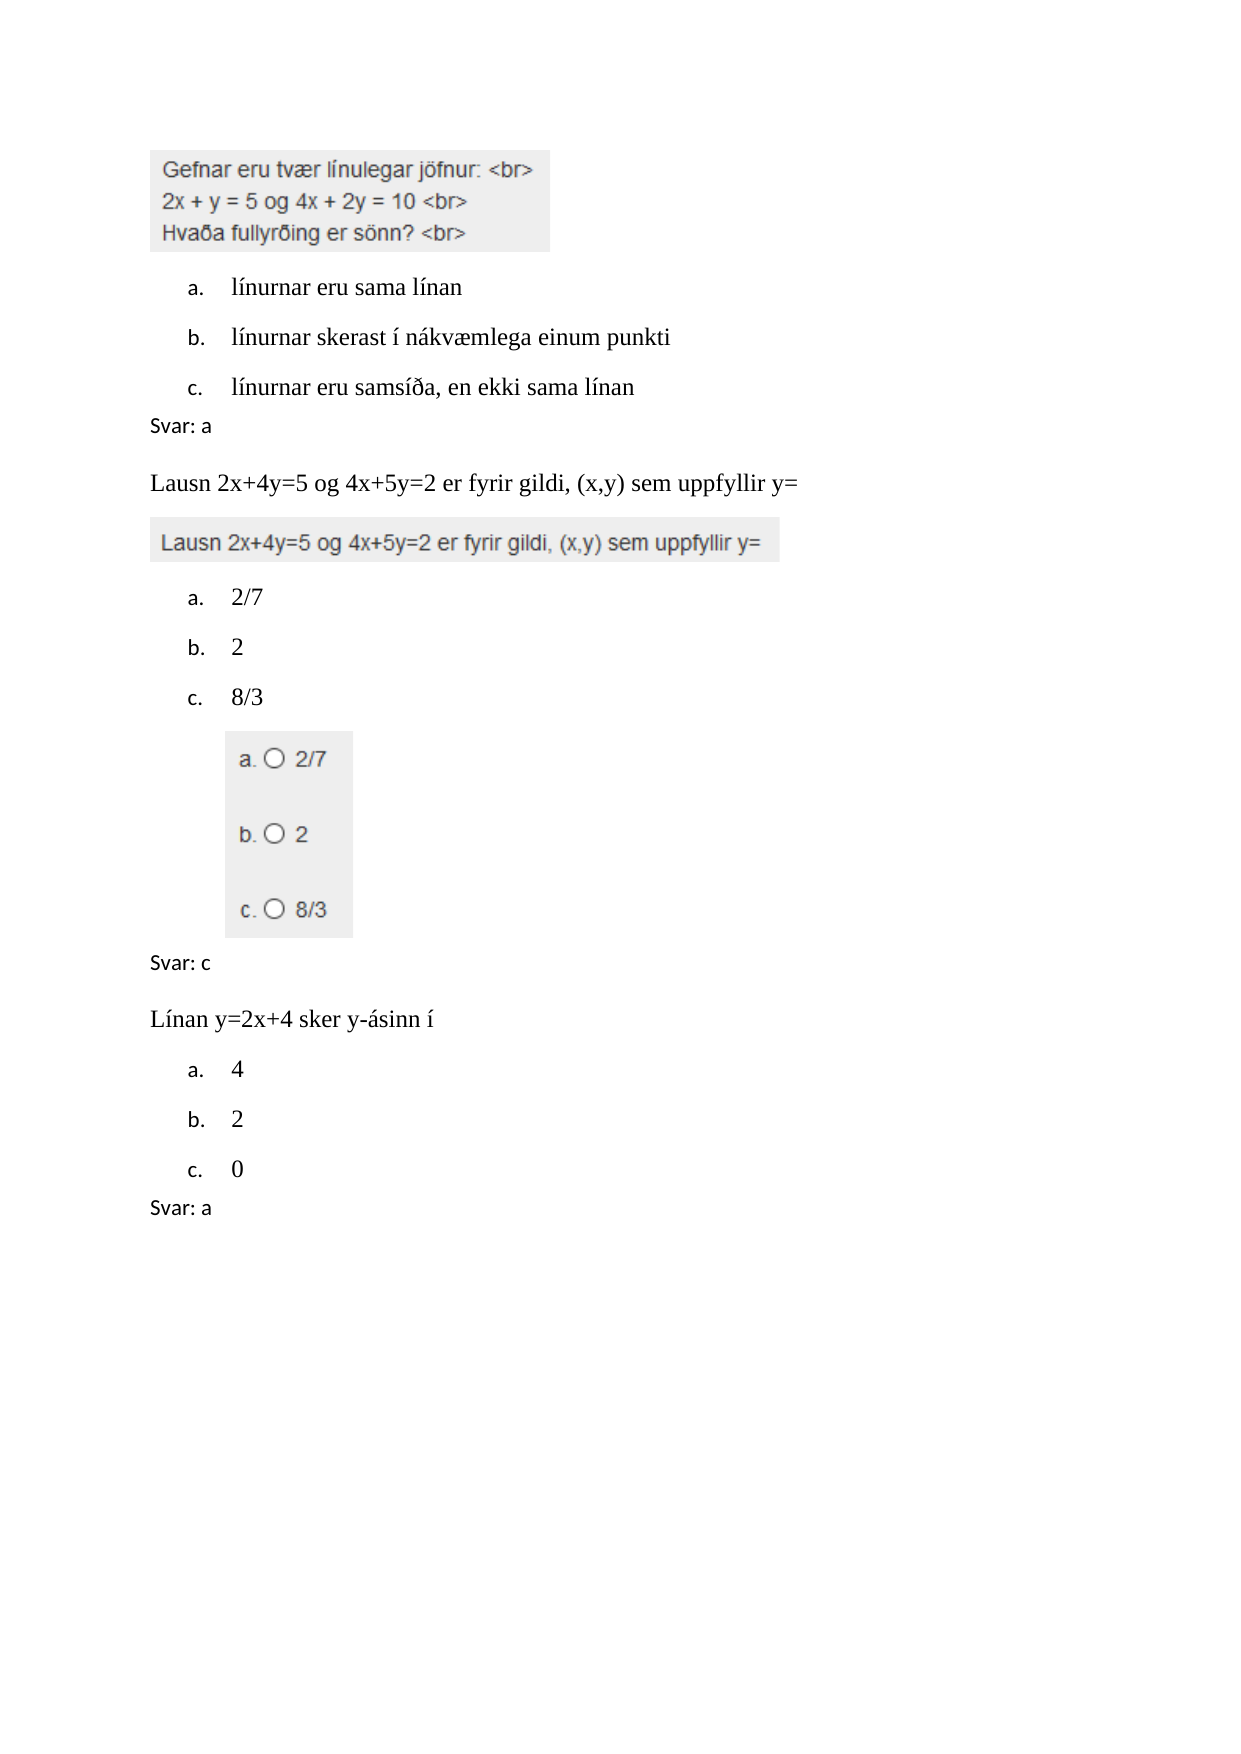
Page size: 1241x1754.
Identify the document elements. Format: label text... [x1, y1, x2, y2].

list 8/3 [187, 682, 1090, 711]
list 4 [187, 1054, 1090, 1083]
text Svar: a [150, 1193, 1090, 1221]
list 0 [187, 1154, 1090, 1183]
list línurnar skerast í nákvæmlega einum punkti [187, 322, 1090, 351]
list línurnar eru sama línan [187, 272, 1090, 301]
list línurnar eru samsíða, en ekki sama línan [187, 372, 1090, 401]
list 2/7 [187, 582, 1090, 611]
text Línan y=2x+4 sker y-ásinn í [150, 1004, 1090, 1033]
text Lausn 2x+4y=5 og 4x+5y=2 er fyrir gildi, (x,y) sem uppfyllir y= [150, 468, 1090, 497]
text Svar: a [150, 412, 1090, 440]
list 2 [187, 632, 1090, 661]
list 2 [187, 1104, 1090, 1133]
text Svar: c [150, 948, 1090, 976]
